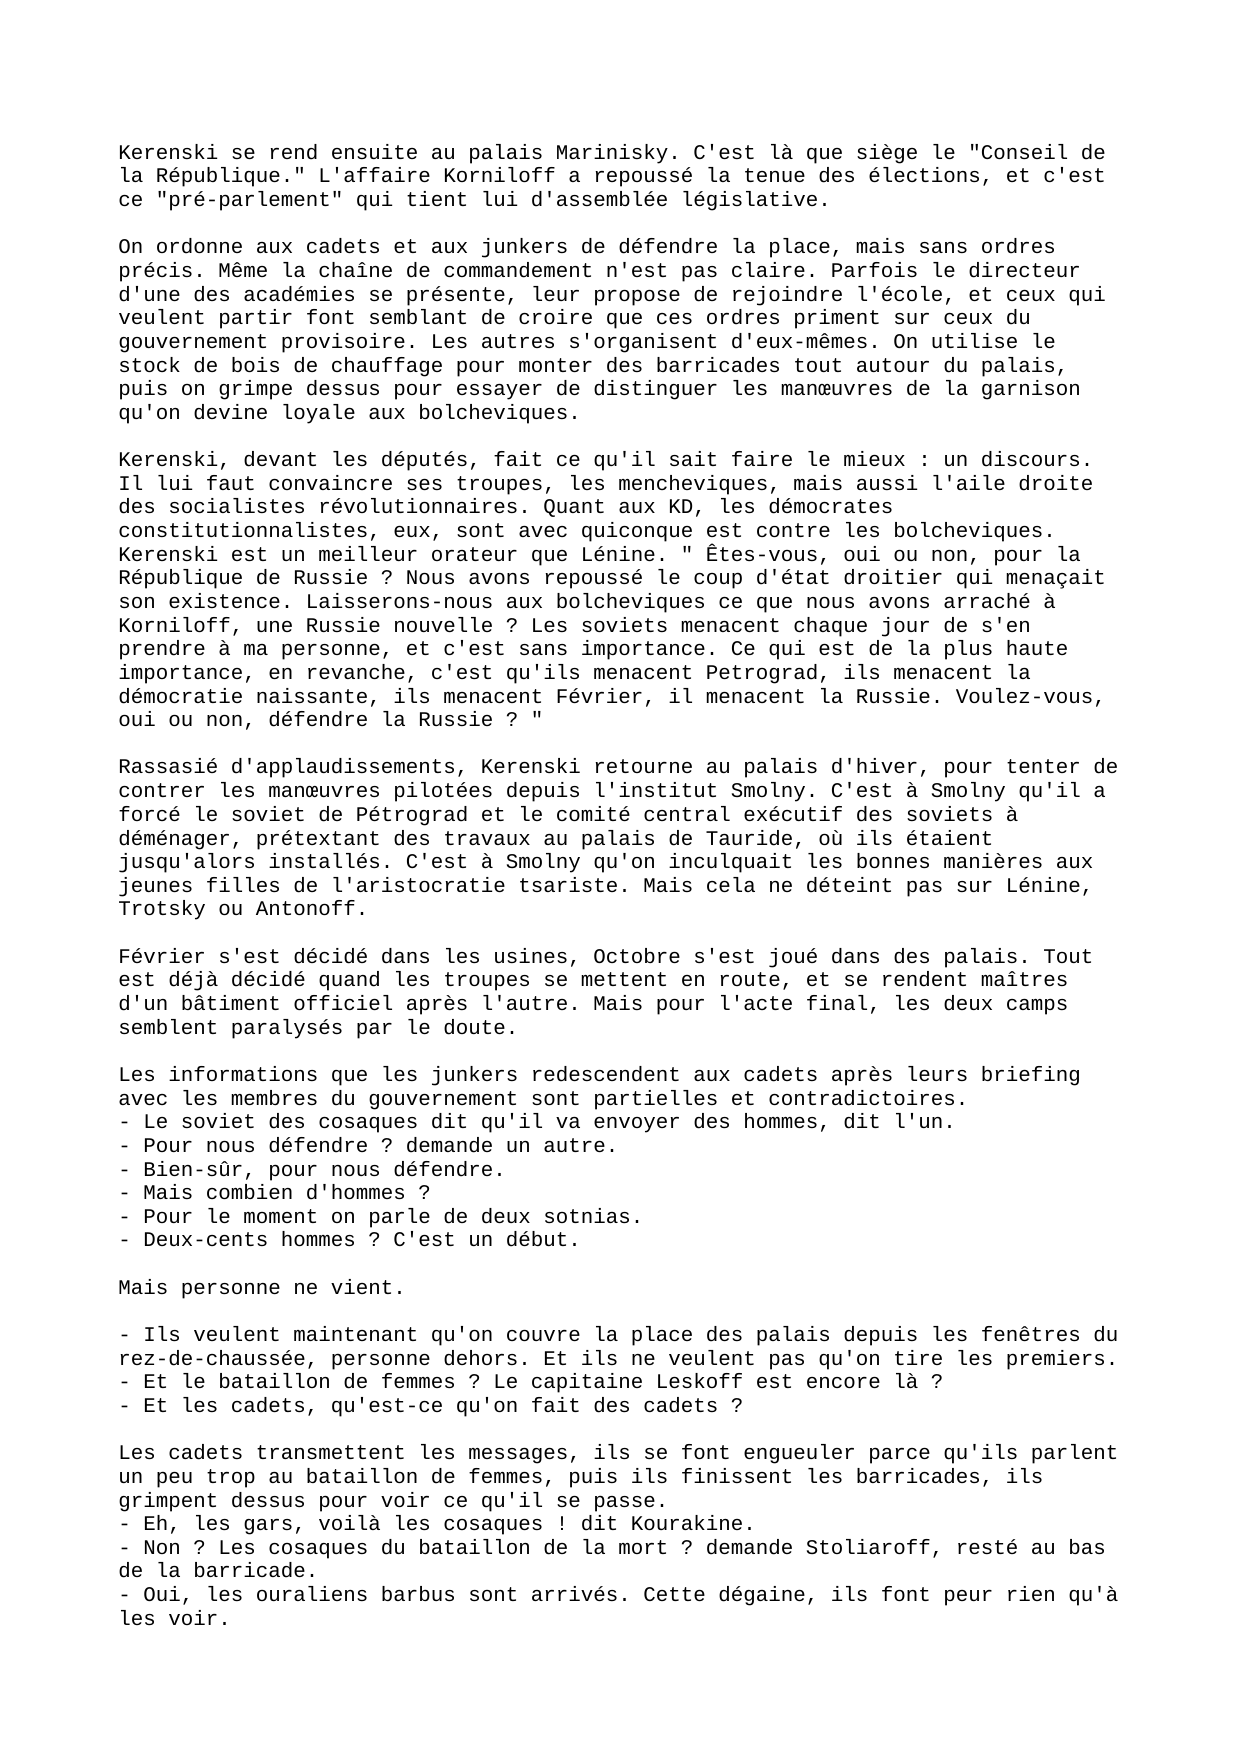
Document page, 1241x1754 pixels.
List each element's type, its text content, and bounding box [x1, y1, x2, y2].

text - Non ? Les cosaques du bataillon de la mort ? demande Stoliaroff, resté au bas de la barricade. [118, 1537, 1122, 1584]
text - Mais combien d'hommes ? [118, 1182, 1122, 1206]
text - Et le bataillon de femmes ? Le capitaine Leskoff est encore là ? [118, 1371, 1122, 1395]
text - Et les cadets, qu'est-ce qu'on fait des cadets ? [118, 1395, 1122, 1419]
text Rassasié d'applaudissements, Kerenski retourne au palais d'hiver, pour tenter de contrer les manœuvres pilotées depuis l'institut Smolny. C'est à Smolny qu'il a forcé le soviet de Pétrograd et le comité central exécutif des soviets à déménager, prétextant des travaux au palais de Tauride, où ils étaient jusqu'alors installés. C'est à Smolny qu'on inculquait les bonnes manières aux jeunes filles de l'aristocratie tsariste. Mais cela ne déteint pas sur Lénine, Trotsky ou Antonoff. [118, 757, 1122, 922]
text Les informations que les junkers redescendent aux cadets après leurs briefing avec les membres du gouvernement sont partielles et contradictoires. [118, 1064, 1122, 1111]
text Kerenski, devant les députés, fait ce qu'il sait faire le mieux : un discours. Il lui faut convaincre ses troupes, les mencheviques, mais aussi l'aile droite des socialistes révolutionnaires. Quant aux KD, les démocrates constitutionnalistes, eux, sont avec quiconque est contre les bolcheviques. Kerenski est un meilleur orateur que Lénine. " Êtes-vous, oui ou non, pour la République de Russie ? Nous avons repoussé le coup d'état droitier qui menaçait son existence. Laisserons-nous aux bolcheviques ce que nous avons arraché à Korniloff, une Russie nouvelle ? Les soviets menacent chaque jour de s'en prendre à ma personne, et c'est sans importance. Ce qui est de la plus haute importance, en revanche, c'est qu'ils menacent Petrograd, ils menacent la démocratie naissante, ils menacent Février, il menacent la Russie. Voulez-vous, oui ou non, défendre la Russie ? " [118, 449, 1122, 733]
text - Oui, les ouraliens barbus sont arrivés. Cette dégaine, ils font peur rien qu'à les voir. [118, 1584, 1122, 1631]
text Mais personne ne vient. [118, 1277, 1122, 1300]
text - Pour nous défendre ? demande un autre. [118, 1135, 1122, 1158]
text - Deux-cents hommes ? C'est un début. [118, 1229, 1122, 1253]
text - Le soviet des cosaques dit qu'il va envoyer des hommes, dit l'un. [118, 1111, 1122, 1135]
text Février s'est décidé dans les usines, Octobre s'est joué dans des palais. Tout est déjà décidé quand les troupes se mettent en route, et se rendent maîtres d'un bâtiment officiel après l'autre. Mais pour l'acte final, les deux camps semblent paralysés par le doute. [118, 946, 1122, 1040]
text - Ils veulent maintenant qu'on couvre la place des palais depuis les fenêtres du rez-de-chaussée, personne dehors. Et ils ne veulent pas qu'on tire les premiers. [118, 1324, 1122, 1371]
text Les cadets transmettent les messages, ils se font engueuler parce qu'ils parlent un peu trop au bataillon de femmes, puis ils finissent les barricades, ils grimpent dessus pour voir ce qu'il se passe. [118, 1442, 1122, 1513]
text On ordonne aux cadets et aux junkers de défendre la place, mais sans ordres précis. Même la chaîne de commandement n'est pas claire. Parfois le directeur d'une des académies se présente, leur propose de rejoindre l'école, et ceux qui veulent partir font semblant de croire que ces ordres priment sur ceux du gouvernement provisoire. Les autres s'organisent d'eux-mêmes. On utilise le stock de bois de chauffage pour monter des barricades tout autour du palais, puis on grimpe dessus pour essayer de distinguer les manœuvres de la garnison qu'on devine loyale aux bolcheviques. [118, 236, 1122, 426]
text - Eh, les gars, voilà les cosaques ! dit Kourakine. [118, 1513, 1122, 1537]
text - Bien-sûr, pour nous défendre. [118, 1158, 1122, 1182]
text Kerenski se rend ensuite au palais Marinisky. C'est là que siège le "Conseil de la République." L'affaire Korniloff a repoussé la tenue des élections, et c'est ce "pré-parlement" qui tient lui d'assemblée législative. [118, 142, 1122, 213]
text - Pour le moment on parle de deux sotnias. [118, 1206, 1122, 1229]
